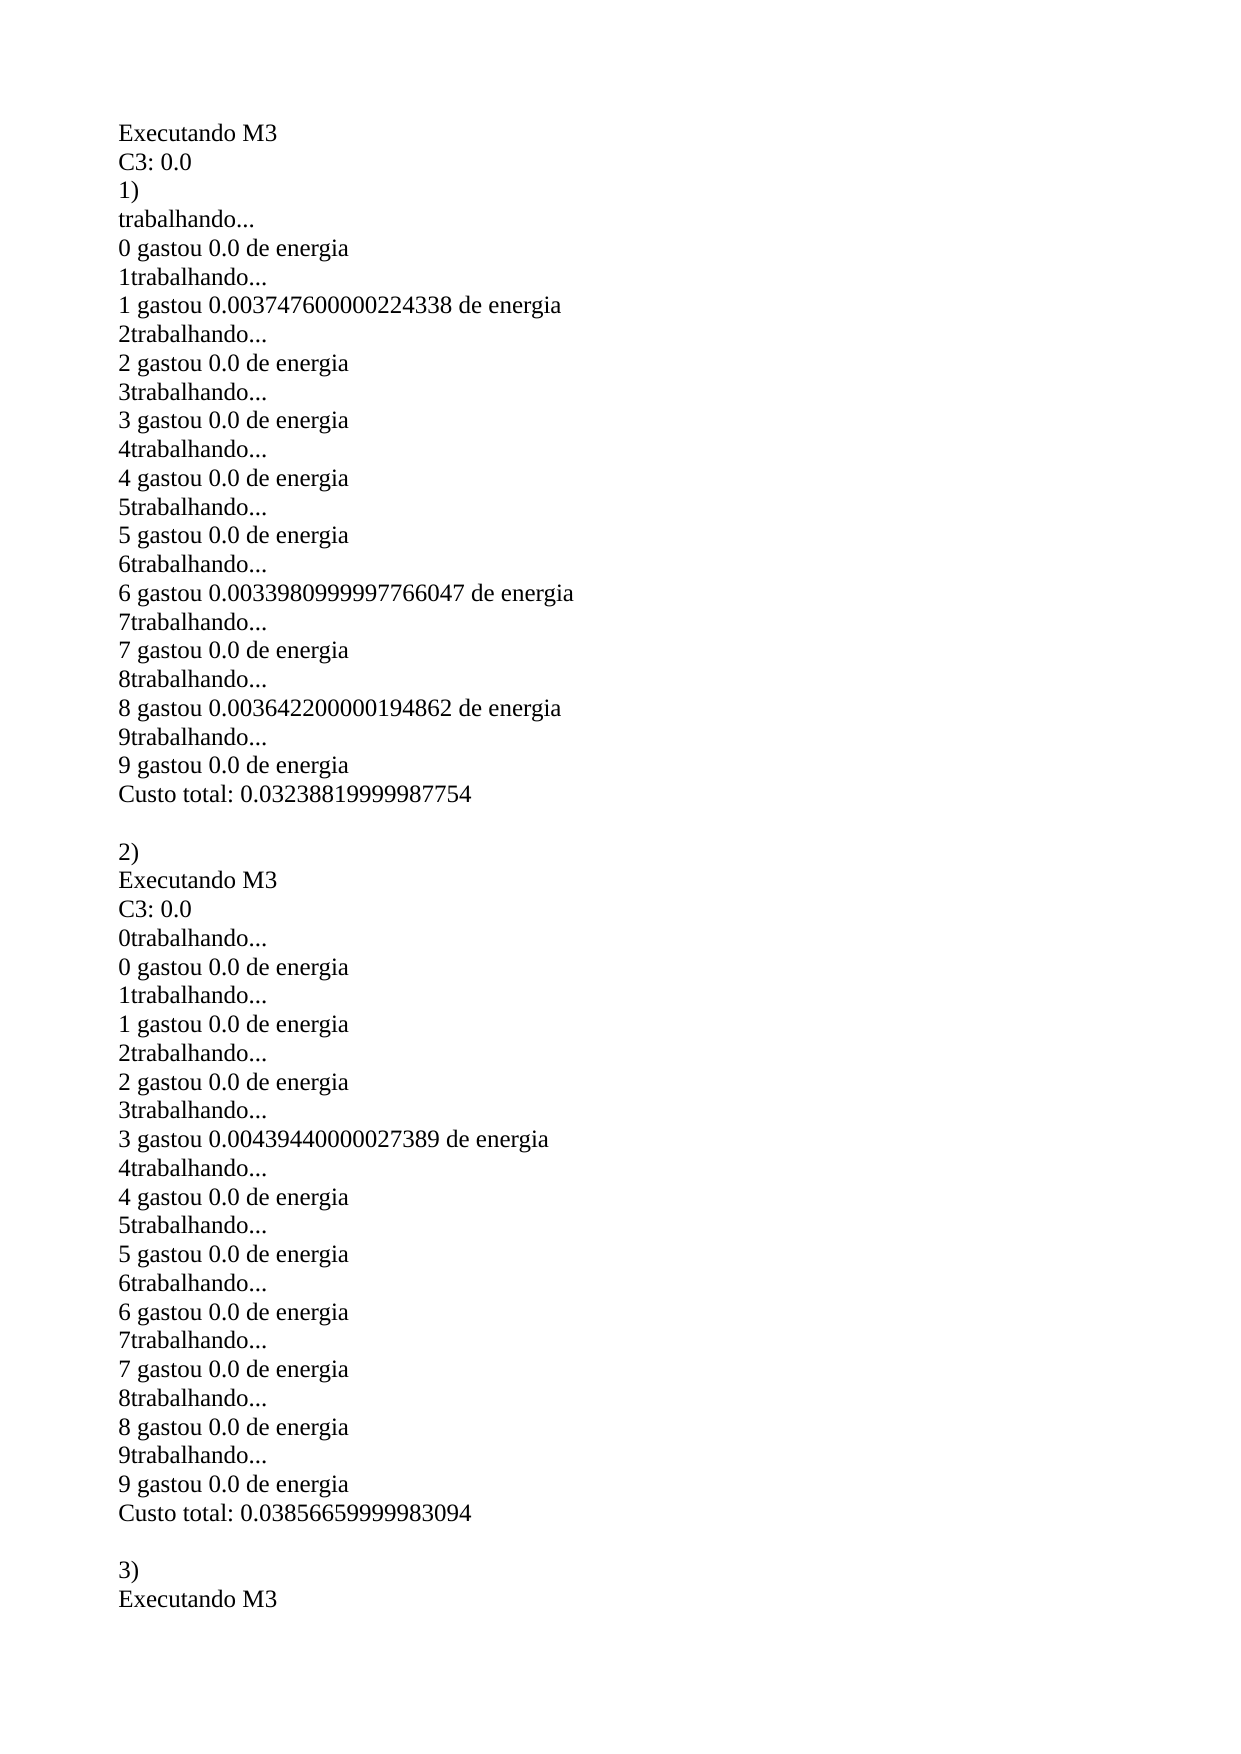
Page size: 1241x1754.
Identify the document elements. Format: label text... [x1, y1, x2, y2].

text 2trabalhando... [118, 1038, 1122, 1067]
text 9trabalhando... [118, 722, 1122, 751]
text Executando M3 [118, 1584, 1122, 1613]
text Executando M3 [118, 118, 1122, 147]
text 5trabalhando... [118, 1211, 1122, 1239]
text 9 gastou 0.0 de energia [118, 751, 1122, 779]
text 6 gastou 0.0033980999997766047 de energia [118, 578, 1122, 607]
text 3trabalhando... [118, 1096, 1122, 1124]
text 6 gastou 0.0 de energia [118, 1297, 1122, 1326]
text 2 gastou 0.0 de energia [118, 348, 1122, 377]
text 9trabalhando... [118, 1441, 1122, 1469]
text 3 gastou 0.00439440000027389 de energia [118, 1124, 1122, 1153]
text 4trabalhando... [118, 434, 1122, 463]
text 5trabalhando... [118, 492, 1122, 521]
text 8trabalhando... [118, 1383, 1122, 1412]
text 7 gastou 0.0 de energia [118, 636, 1122, 664]
text 3 gastou 0.0 de energia [118, 406, 1122, 434]
text 2trabalhando... [118, 319, 1122, 348]
text 2) [118, 837, 1122, 866]
text 0trabalhando... [118, 923, 1122, 952]
text 0 gastou 0.0 de energia [118, 952, 1122, 981]
text 4 gastou 0.0 de energia [118, 1182, 1122, 1211]
text 5 gastou 0.0 de energia [118, 1239, 1122, 1268]
text Custo total: 0.03238819999987754 [118, 779, 1122, 808]
text 3trabalhando... [118, 377, 1122, 406]
text 6trabalhando... [118, 549, 1122, 578]
text C3: 0.0 [118, 894, 1122, 923]
text 5 gastou 0.0 de energia [118, 521, 1122, 549]
text 1) [118, 176, 1122, 204]
text Custo total: 0.03856659999983094 [118, 1498, 1122, 1527]
text 1 gastou 0.003747600000224338 de energia [118, 291, 1122, 319]
text trabalhando... [118, 204, 1122, 233]
text 1trabalhando... [118, 981, 1122, 1009]
text 9 gastou 0.0 de energia [118, 1469, 1122, 1498]
text 1trabalhando... [118, 262, 1122, 291]
text 8 gastou 0.0 de energia [118, 1412, 1122, 1441]
text C3: 0.0 [118, 147, 1122, 176]
text 0 gastou 0.0 de energia [118, 233, 1122, 262]
text 1 gastou 0.0 de energia [118, 1009, 1122, 1038]
text 3) [118, 1556, 1122, 1584]
text 4 gastou 0.0 de energia [118, 463, 1122, 492]
text 7 gastou 0.0 de energia [118, 1354, 1122, 1383]
text 2 gastou 0.0 de energia [118, 1067, 1122, 1096]
text 8trabalhando... [118, 664, 1122, 693]
text 7trabalhando... [118, 607, 1122, 636]
text 6trabalhando... [118, 1268, 1122, 1297]
text 7trabalhando... [118, 1326, 1122, 1354]
text Executando M3 [118, 866, 1122, 894]
text 8 gastou 0.003642200000194862 de energia [118, 693, 1122, 722]
text 4trabalhando... [118, 1153, 1122, 1182]
